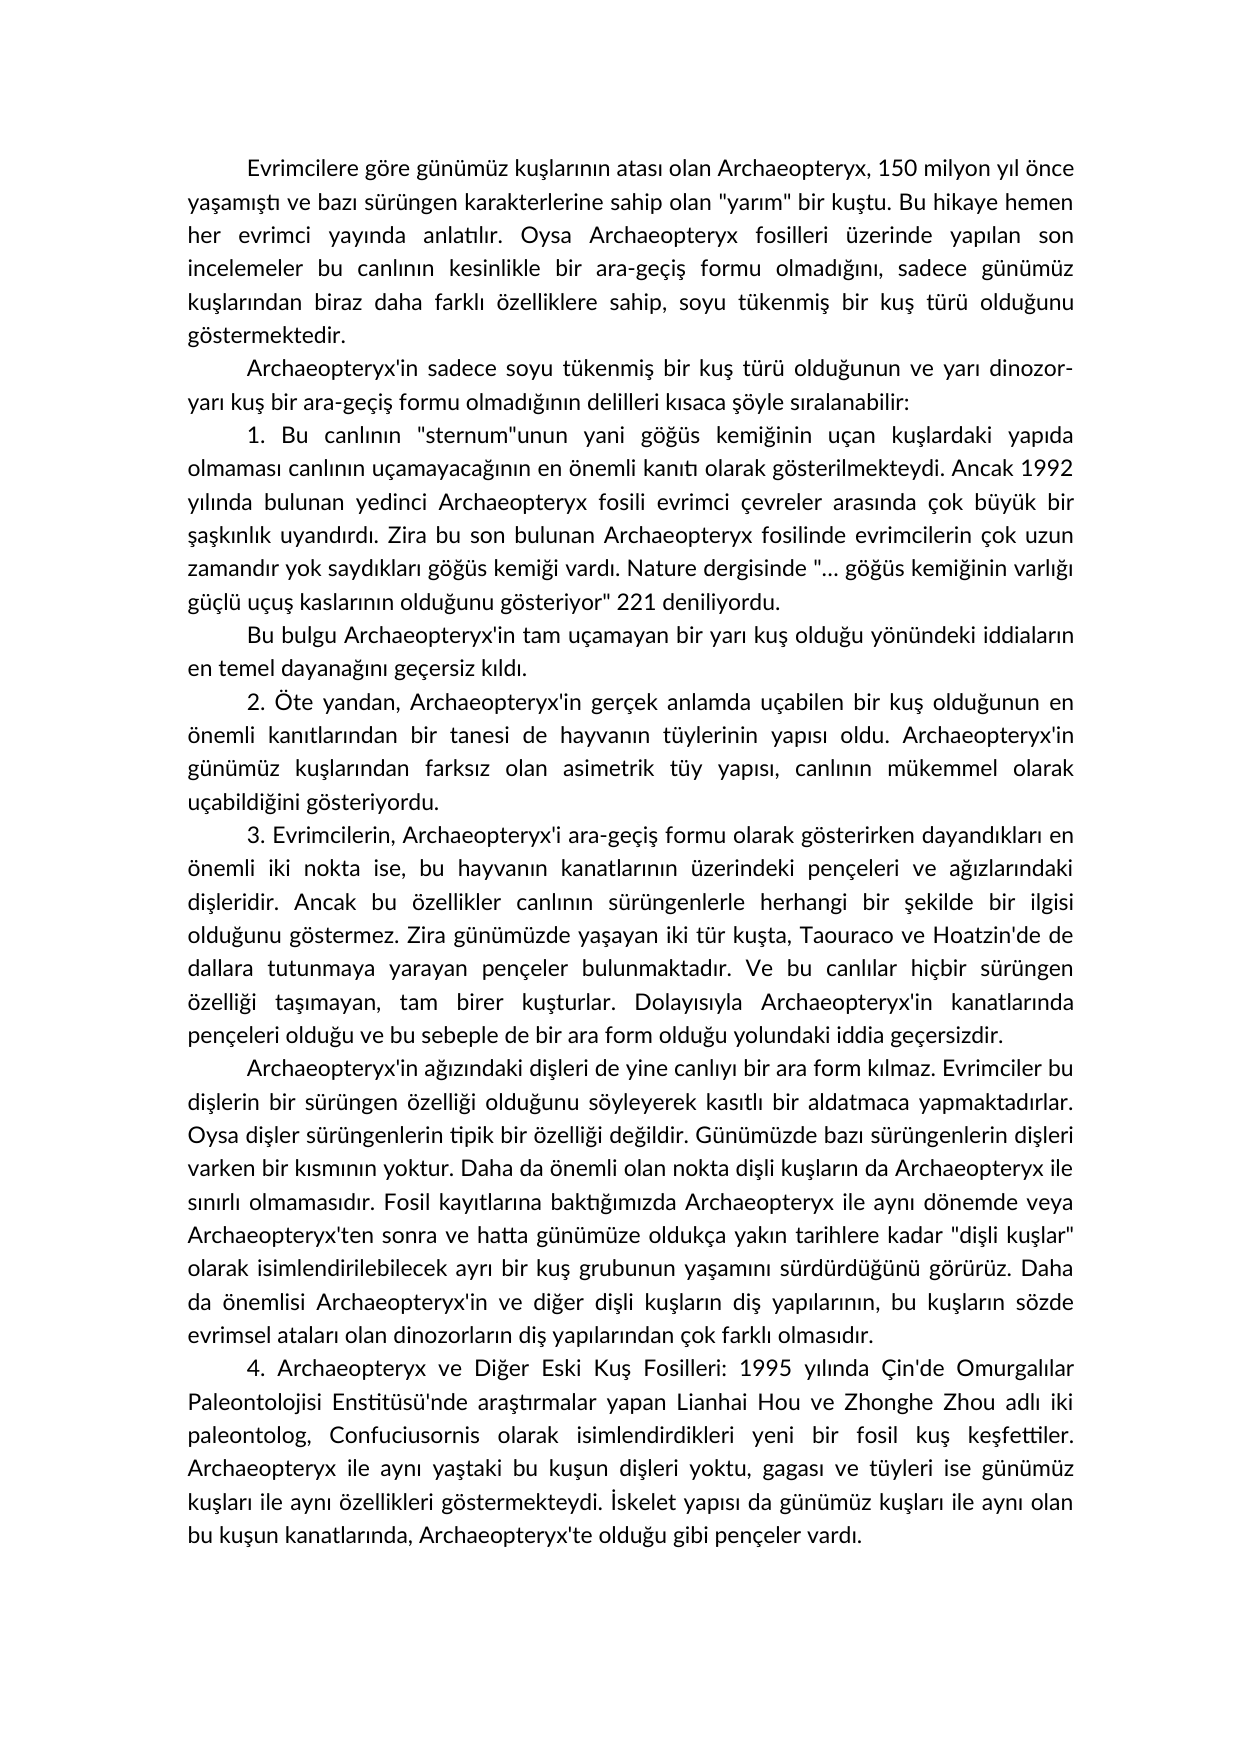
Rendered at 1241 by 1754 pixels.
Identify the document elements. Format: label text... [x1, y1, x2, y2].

text Evrimcilere göre günümüz kuşlarının atası olan Archaeopteryx, 150 milyon yıl önce yaşamıştı ve bazı sürüngen karakterlerine sahip olan "yarım" bir kuştu. Bu hikaye hemen her evrimci yayında anlatılır. Oysa Archaeopteryx fosilleri üzerinde yapılan son incelemeler bu canlının kesinlikle bir ara-geçiş formu olmadığını, sadece günümüz kuşlarından biraz daha farklı özelliklere sahip, soyu tükenmiş bir kuş türü olduğunu göstermektedir. [187, 150, 1075, 350]
text 2. Öte yandan, Archaeopteryx'in gerçek anlamda uçabilen bir kuş olduğunun en önemli kanıtlarından bir tanesi de hayvanın tüylerinin yapısı oldu. Archaeopteryx'in günümüz kuşlarından farksız olan asimetrik tüy yapısı, canlının mükemmel olarak uçabildiğini gösteriyordu. [187, 683, 1075, 817]
text 3. Evrimcilerin, Archaeopteryx'i ara-geçiş formu olarak gösterirken dayandıkları en önemli iki nokta ise, bu hayvanın kanatlarının üzerindeki pençeleri ve ağızlarındaki dişleridir. Ancak bu özellikler canlının sürüngenlerle herhangi bir şekilde bir ilgisi olduğunu göstermez. Zira günümüzde yaşayan iki tür kuşta, Taouraco ve Hoatzin'de de dallara tutunmaya yarayan pençeler bulunmaktadır. Ve bu canlılar hiçbir sürüngen özelliği taşımayan, tam birer kuşturlar. Dolayısıyla Archaeopteryx'in kanatlarında pençeleri olduğu ve bu sebeple de bir ara form olduğu yolundaki iddia geçersizdir. [187, 817, 1075, 1050]
text 4. Archaeopteryx ve Diğer Eski Kuş Fosilleri: 1995 yılında Çin'de Omurgalılar Paleontolojisi Enstitüsü'nde araştırmalar yapan Lianhai Hou ve Zhonghe Zhou adlı iki paleontolog, Confuciusornis olarak isimlendirdikleri yeni bir fosil kuş keşfettiler. Archaeopteryx ile aynı yaştaki bu kuşun dişleri yoktu, gagası ve tüyleri ise günümüz kuşları ile aynı özellikleri göstermekteydi. İskelet yapısı da günümüz kuşları ile aynı olan bu kuşun kanatlarında, Archaeopteryx'te olduğu gibi pençeler vardı. [187, 1350, 1075, 1550]
text Bu bulgu Archaeopteryx'in tam uçamayan bir yarı kuş olduğu yönündeki iddiaların en temel dayanağını geçersiz kıldı. [187, 617, 1075, 683]
text 1. Bu canlının "sternum"unun yani göğüs kemiğinin uçan kuşlardaki yapıda olmaması canlının uçamayacağının en önemli kanıtı olarak gösterilmekteydi. Ancak 1992 yılında bulunan yedinci Archaeopteryx fosili evrimci çevreler arasında çok büyük bir şaşkınlık uyandırdı. Zira bu son bulunan Archaeopteryx fosilinde evrimcilerin çok uzun zamandır yok saydıkları göğüs kemiği vardı. Nature dergisinde "… göğüs kemiğinin varlığı güçlü uçuş kaslarının olduğunu gösteriyor" 221 deniliyordu. [187, 417, 1075, 617]
text Archaeopteryx'in sadece soyu tükenmiş bir kuş türü olduğunun ve yarı dinozor-yarı kuş bir ara-geçiş formu olmadığının delilleri kısaca şöyle sıralanabilir: [187, 350, 1075, 417]
text Archaeopteryx'in ağızındaki dişleri de yine canlıyı bir ara form kılmaz. Evrimciler bu dişlerin bir sürüngen özelliği olduğunu söyleyerek kasıtlı bir aldatmaca yapmaktadırlar. Oysa dişler sürüngenlerin tipik bir özelliği değildir. Günümüzde bazı sürüngenlerin dişleri varken bir kısmının yoktur. Daha da önemli olan nokta dişli kuşların da Archaeopteryx ile sınırlı olmamasıdır. Fosil kayıtlarına baktığımızda Archaeopteryx ile aynı dönemde veya Archaeopteryx'ten sonra ve hatta günümüze oldukça yakın tarihlere kadar "dişli kuşlar" olarak isimlendirilebilecek ayrı bir kuş grubunun yaşamını sürdürdüğünü görürüz. Daha da önemlisi Archaeopteryx'in ve diğer dişli kuşların diş yapılarının, bu kuşların sözde evrimsel ataları olan dinozorların diş yapılarından çok farklı olmasıdır. [187, 1050, 1075, 1350]
